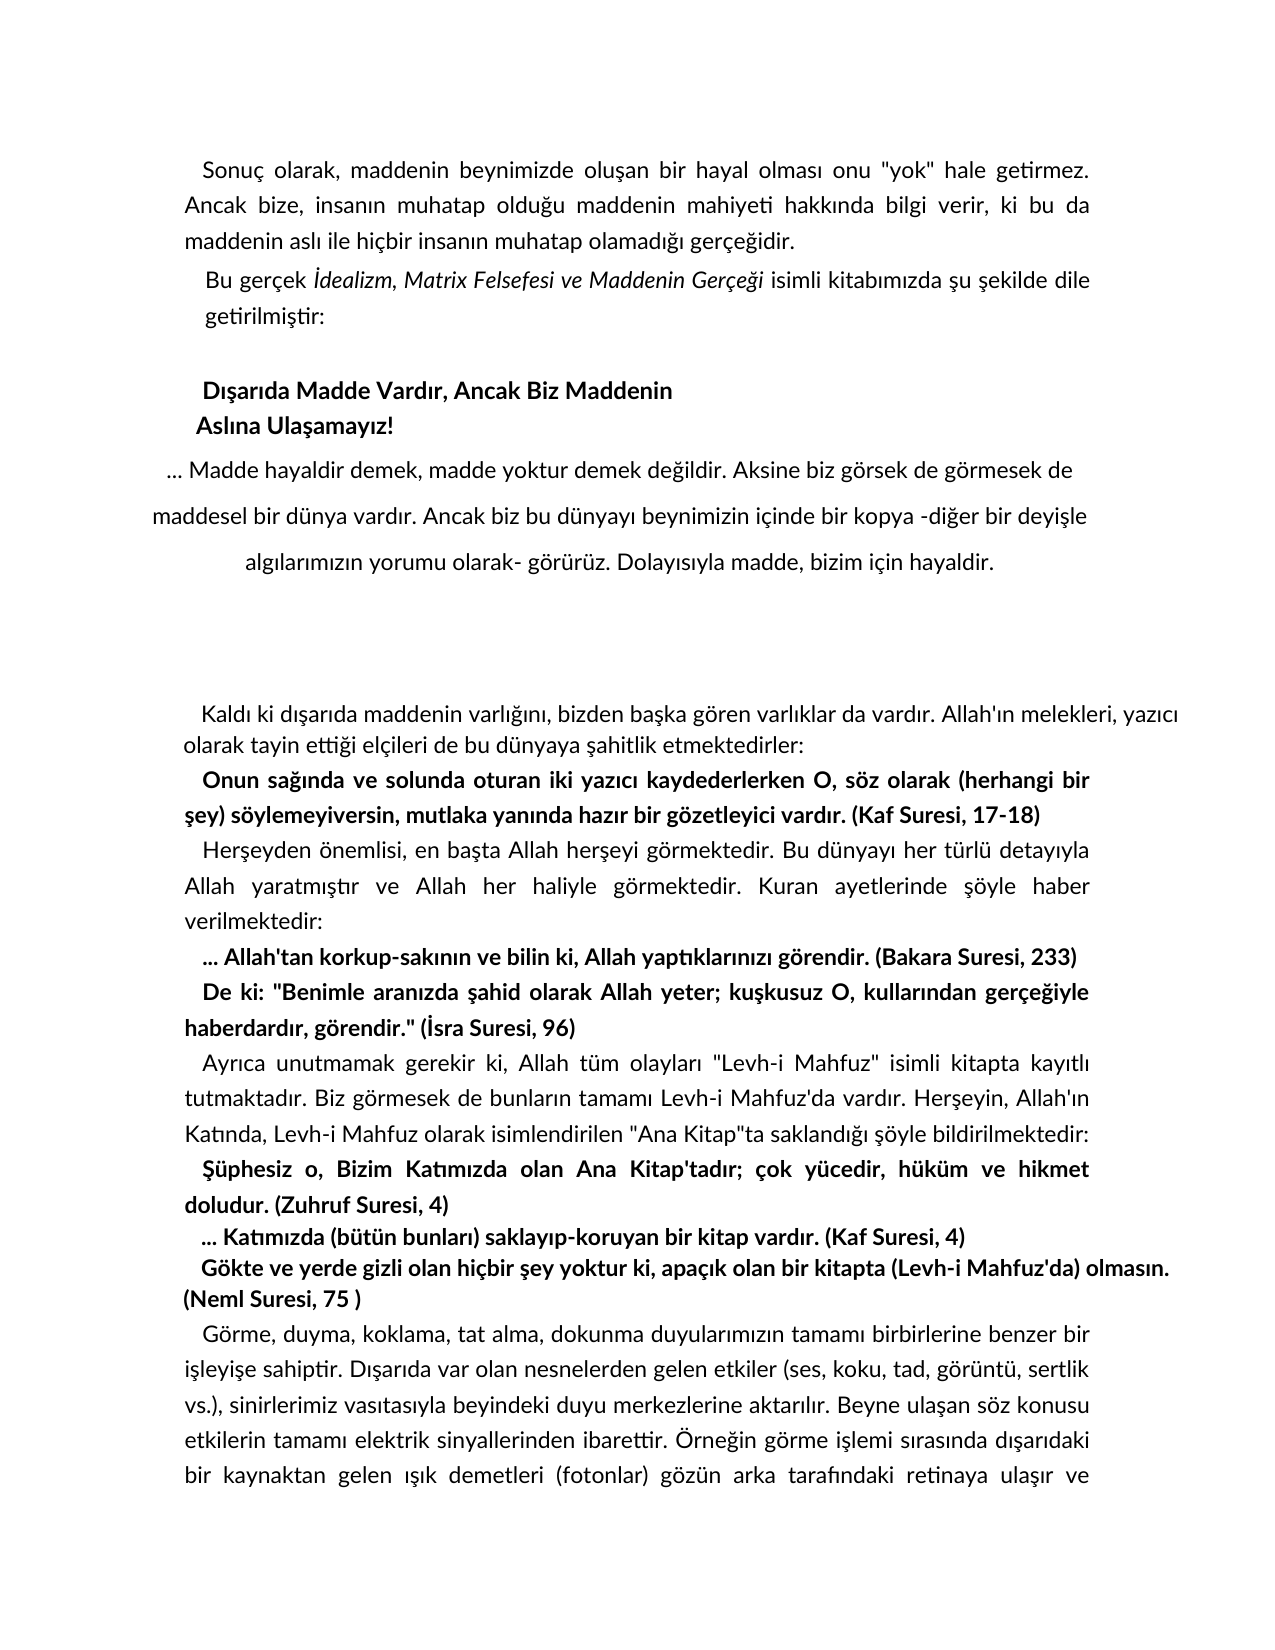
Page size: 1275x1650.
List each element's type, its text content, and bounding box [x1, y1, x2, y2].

text Sonuç olarak, maddenin beynimizde oluşan bir hayal olması onu "yok" hale getirmez. Ancak bize, insanın muhatap olduğu maddenin mahiyeti hakkında bilgi verir, ki bu da maddenin aslı ile hiçbir insanın muhatap olamadığı gerçeğidir. [184, 150, 1091, 256]
text De ki: "Benimle aranızda şahid olarak Allah yeter; kuşkusuz O, kullarından gerçeğiyle haberdardır, görendir." (İsra Suresi, 96) [184, 972, 1091, 1043]
text Onun sağında ve solunda oturan iki yazıcı kaydederlerken O, söz olarak (herhangi bir şey) söylemeyiversin, mutlaka yanında hazır bir gözetleyici vardır. (Kaf Suresi, 17-18) [184, 760, 1091, 831]
text Kaldı ki dışarıda maddenin varlığını, bizden başka gören varlıklar da vardır. Allah'ın melekleri, yazıcı olarak tayin ettiği elçileri de bu dünyaya şahitlik etmektedirler: [183, 697, 1200, 760]
text Ayrıca unutmamak gerekir ki, Allah tüm olayları "Levh-i Mahfuz" isimli kitapta kayıtlı tutmaktadır. Biz görmesek de bunların tamamı Levh-i Mahfuz'da vardır. Herşeyin, Allah'ın Katında, Levh-i Mahfuz olarak isimlendirilen "Ana Kitap"ta saklandığı şöyle bildirilmektedir: [184, 1043, 1091, 1149]
text ... Madde hayaldir demek, madde yoktur demek değildir. Aksine biz görsek de görmesek de maddesel bir dünya vardır. Ancak biz bu dünyayı beynimizin içinde bir kopya -diğer bir deyişle algılarımızın yorumu olarak- görürüz. Dolayısıyla madde, bizim için hayaldir. [149, 442, 1091, 579]
text Herşeyden önemlisi, en başta Allah herşeyi görmektedir. Bu dünyayı her türlü detayıyla Allah yaratmıştır ve Allah her haliyle görmektedir. Kuran ayetlerinde şöyle haber verilmektedir: [184, 831, 1091, 937]
text Şüphesiz o, Bizim Katımızda olan Ana Kitap'tadır; çok yücedir, hüküm ve hikmet doludur. (Zuhruf Suresi, 4) [184, 1149, 1091, 1220]
text ... Katımızda (bütün bunları) saklayıp-koruyan bir kitap vardır. (Kaf Suresi, 4) [183, 1220, 1200, 1251]
text Gökte ve yerde gizli olan hiçbir şey yoktur ki, apaçık olan bir kitapta (Levh-i Mahfuz'da) olmasın. (Neml Suresi, 75 ) [183, 1251, 1200, 1314]
text Dışarıda Madde Vardır, Ancak Biz Maddenin Aslına Ulaşamayız! [184, 371, 1091, 442]
text Bu gerçek İdealizm, Matrix Felsefesi ve Maddenin Gerçeği isimli kitabımızda şu şekilde dile getirilmiştir: [205, 260, 1091, 331]
text ... Allah'tan korkup-sakının ve bilin ki, Allah yaptıklarınızı görendir. (Bakara Suresi, 233) [184, 937, 1091, 972]
text Görme, duyma, koklama, tat alma, dokunma duyularımızın tamamı birbirlerine benzer bir işleyişe sahiptir. Dışarıda var olan nesnelerden gelen etkiler (ses, koku, tad, görüntü, sertlik vs.), sinirlerimiz vasıtasıyla beyindeki duyu merkezlerine aktarılır. Beyne ulaşan söz konusu etkilerin tamamı elektrik sinyallerinden ibarettir. Örneğin görme işlemi sırasında dışarıdaki bir kaynaktan gelen ışık demetleri (fotonlar) gözün arka tarafındaki retinaya ulaşır ve [184, 1314, 1091, 1491]
